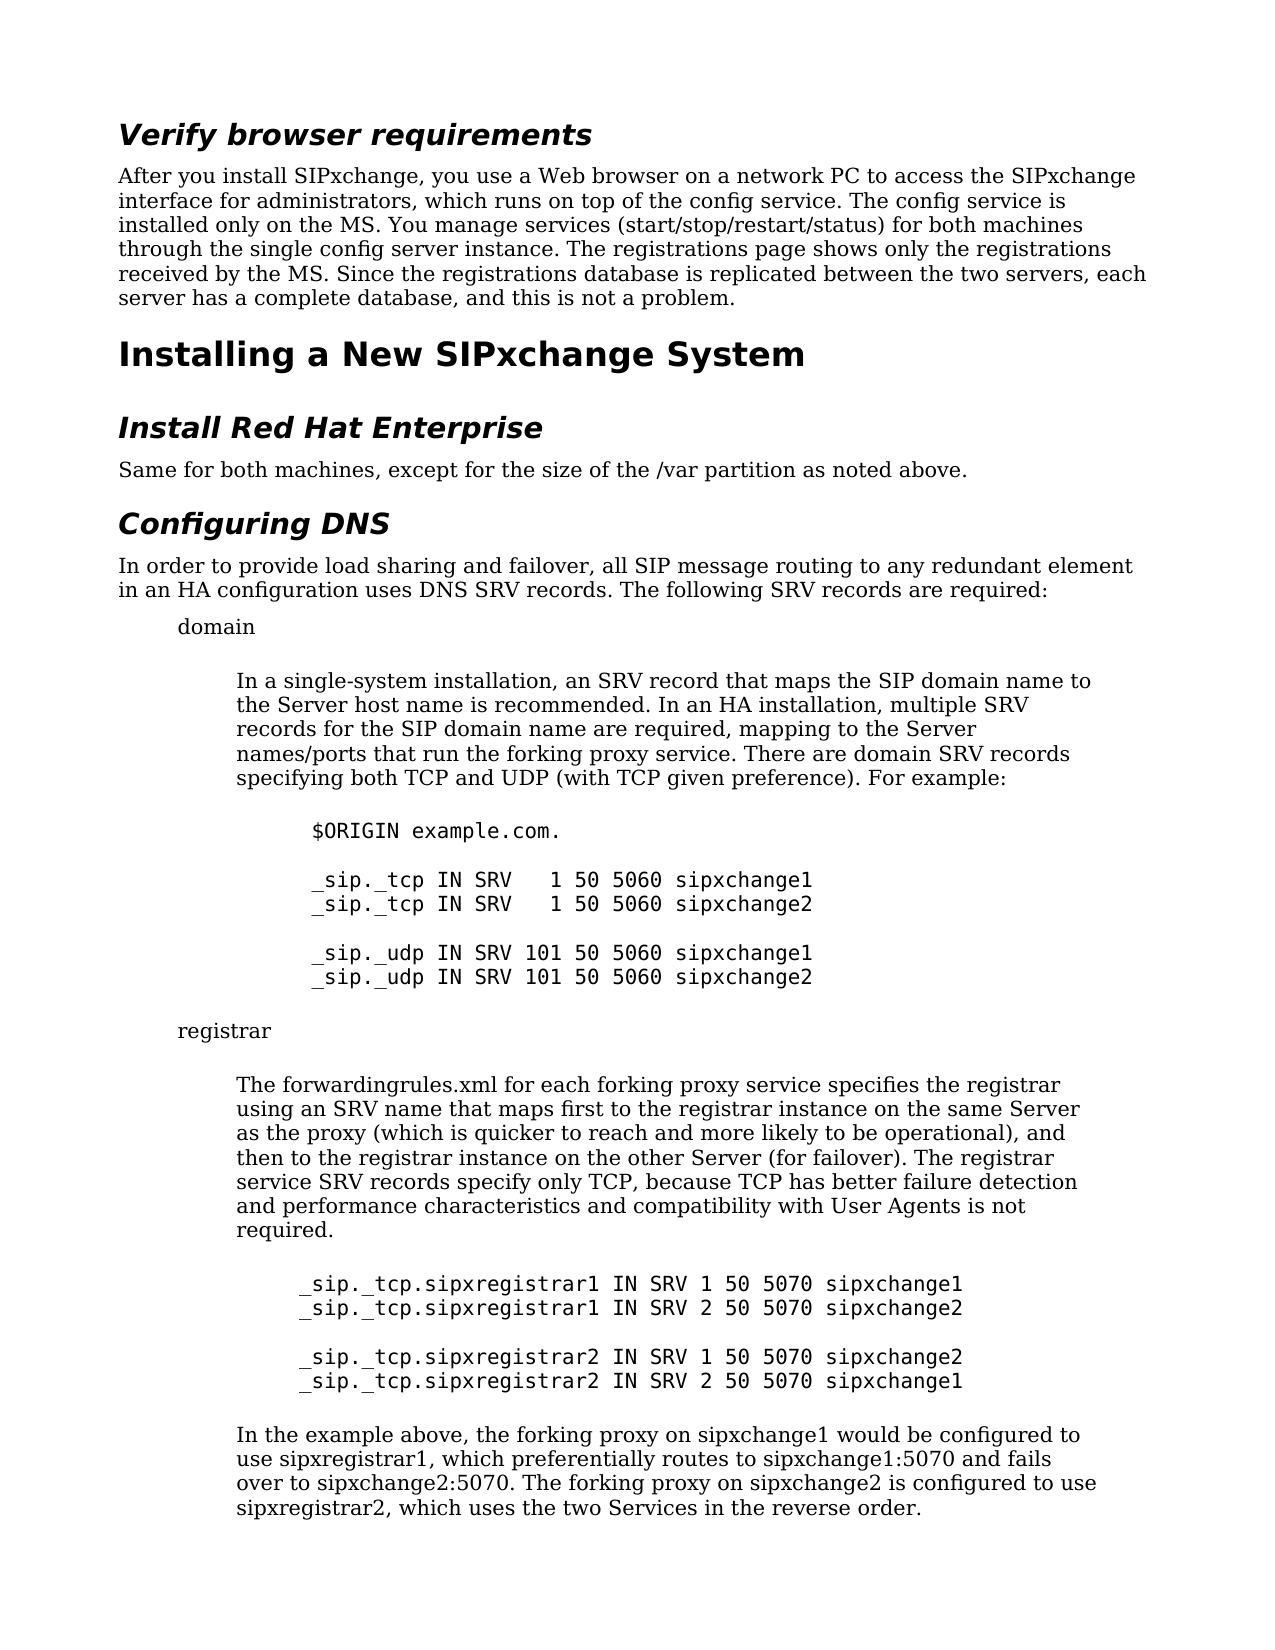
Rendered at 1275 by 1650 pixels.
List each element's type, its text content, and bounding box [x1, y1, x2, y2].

subtitle Install Red Hat Enterprise [118, 412, 1157, 446]
text _sip._tcp.sipxregistrar2 IN SRV 1 50 5070 sipxchange2 [236, 1345, 1098, 1369]
subtitle Verify browser requirements [118, 118, 1157, 152]
text _sip._tcp.sipxregistrar1 IN SRV 1 50 5070 sipxchange1 [236, 1272, 1098, 1296]
text _sip._tcp.sipxregistrar1 IN SRV 2 50 5070 sipxchange2 [236, 1296, 1098, 1321]
subtitle Installing a New SIPxchange System [118, 335, 1157, 374]
text Same for both machines, except for the size of the /var partition as noted above. [118, 458, 1157, 482]
text _sip._tcp.sipxregistrar2 IN SRV 2 50 5070 sipxchange1 [236, 1369, 1098, 1393]
text $ORIGIN example.com. [236, 819, 1098, 844]
list In a single-system installation, an SRV record that maps the SIP domain name to the Server host name is recommended. In an HA installation, multiple SRV records for the SIP domain name are required, mapping to the Server names/ports that run the forking proxy service. There are domain SRV records specifying both TCP and UDP (with TCP given preference). For example: [236, 669, 1098, 790]
text _sip._tcp IN SRV 1 50 5060 sipxchange1 [236, 868, 1098, 892]
text _sip._tcp IN SRV 1 50 5060 sipxchange2 [236, 892, 1098, 917]
subtitle domain [177, 615, 1098, 639]
list The forwardingrules.xml for each forking proxy service specifies the registrar using an SRV name that maps first to the registrar instance on the same Server as the proxy (which is quicker to reach and more likely to be operational), and then to the registrar instance on the other Server (for failover). The registrar service SRV records specify only TCP, because TCP has better failure detection and performance characteristics and compatibility with User Agents is not required. [236, 1073, 1098, 1243]
subtitle Configuring DNS [118, 507, 1157, 541]
text _sip._udp IN SRV 101 50 5060 sipxchange1 [236, 941, 1098, 965]
text _sip._udp IN SRV 101 50 5060 sipxchange2 [236, 965, 1098, 989]
subtitle registrar [177, 1019, 1098, 1043]
list In the example above, the forking proxy on sipxchange1 would be configured to use sipxregistrar1, which preferentially routes to sipxchange1:5070 and fails over to sipxchange2:5070. The forking proxy on sipxchange2 is configured to use sipxregistrar2, which uses the two Services in the reverse order. [236, 1423, 1098, 1520]
text In order to provide load sharing and failover, all SIP message routing to any redundant element in an HA configuration uses DNS SRV records. The following SRV records are required: [118, 554, 1157, 602]
text After you install SIPxchange, you use a Web browser on a network PC to access the SIPxchange interface for administrators, which runs on top of the config service. The config service is installed only on the MS. You manage services (start/stop/restart/status) for both machines through the single config server instance. The registrations page shows only the registrations received by the MS. Since the registrations database is replicated between the two servers, each server has a complete database, and this is not a problem. [118, 164, 1157, 310]
